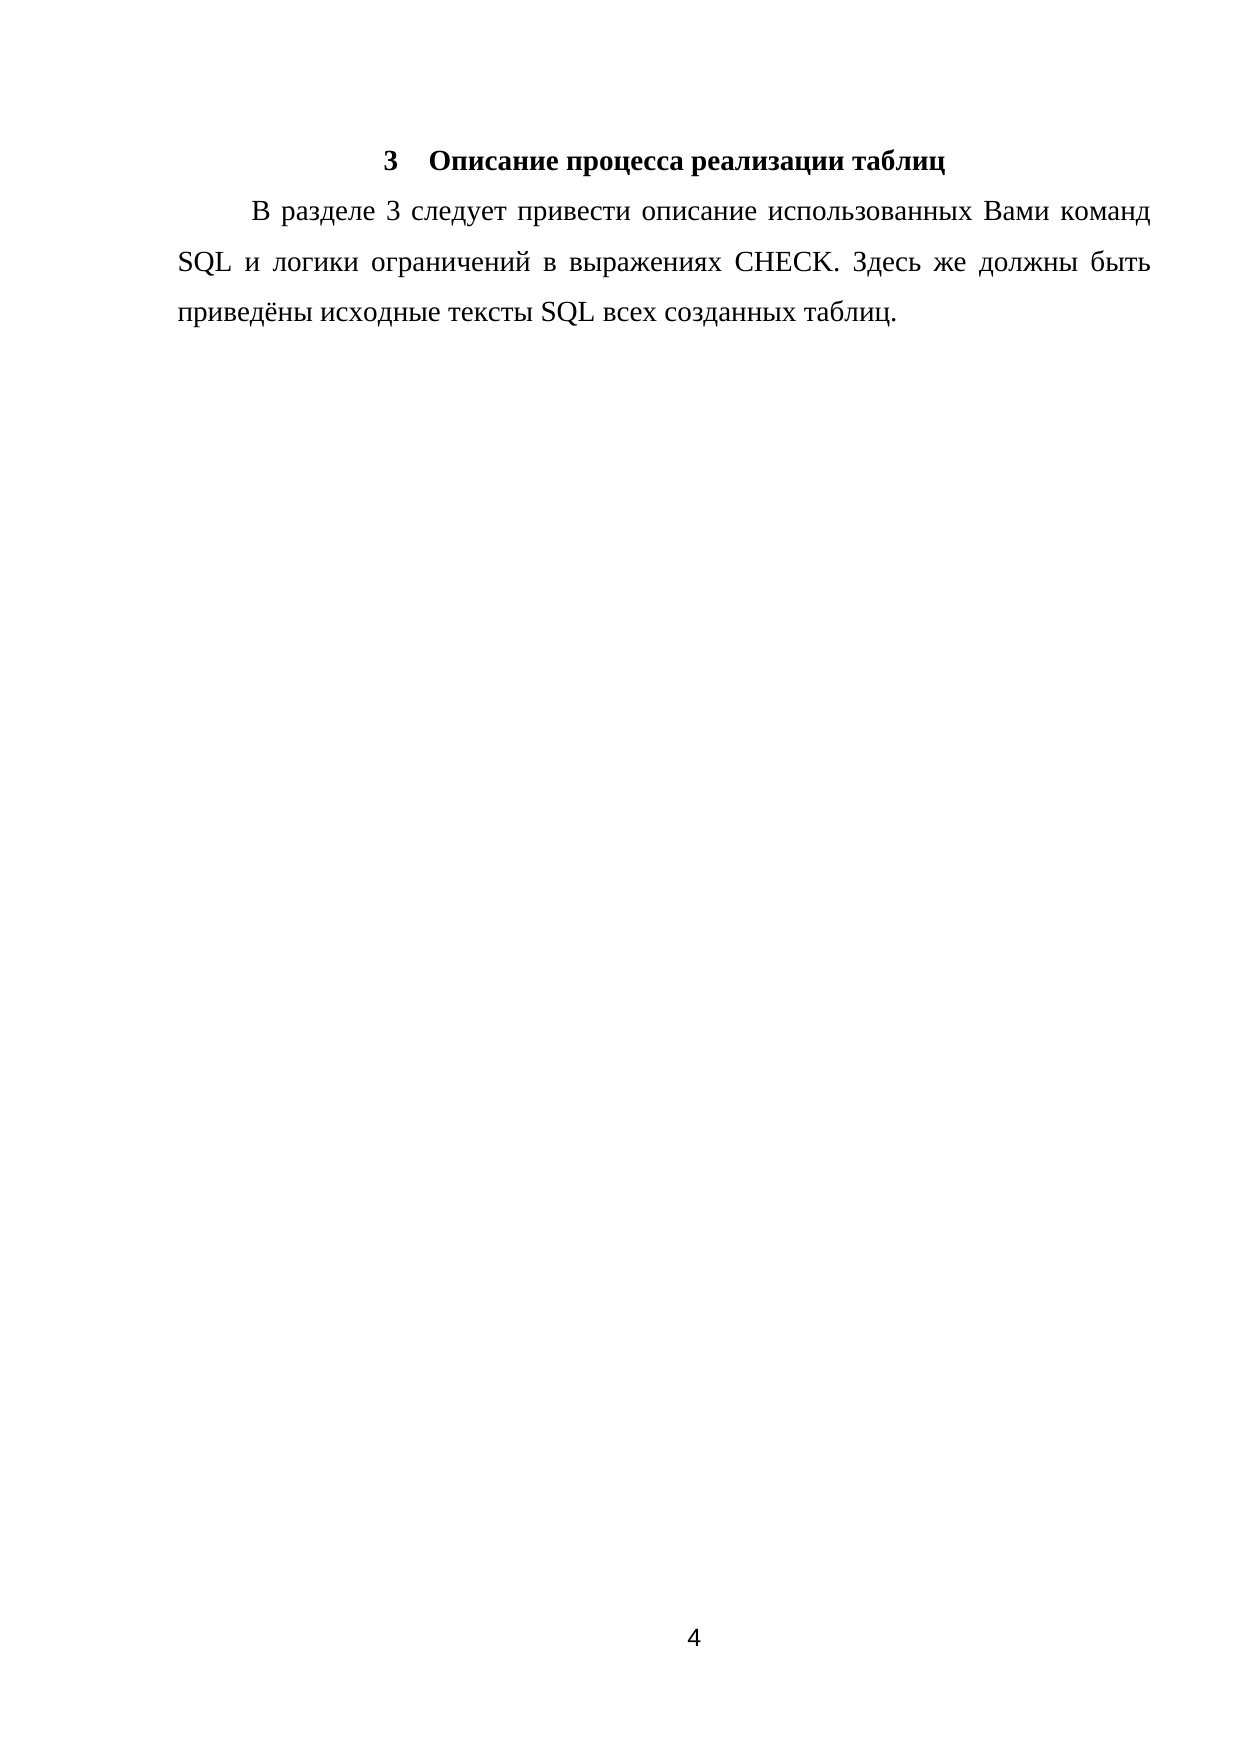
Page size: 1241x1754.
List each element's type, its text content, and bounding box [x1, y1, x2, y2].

text В разделе 3 следует привести описание использованных Вами команд SQL и логики ограничений в выражениях CHECK. Здесь же должны быть приведёны исходные тексты SQL всех созданных таблиц. [177, 193, 1152, 328]
subtitle Описание процесса реализации таблиц [177, 143, 1152, 177]
